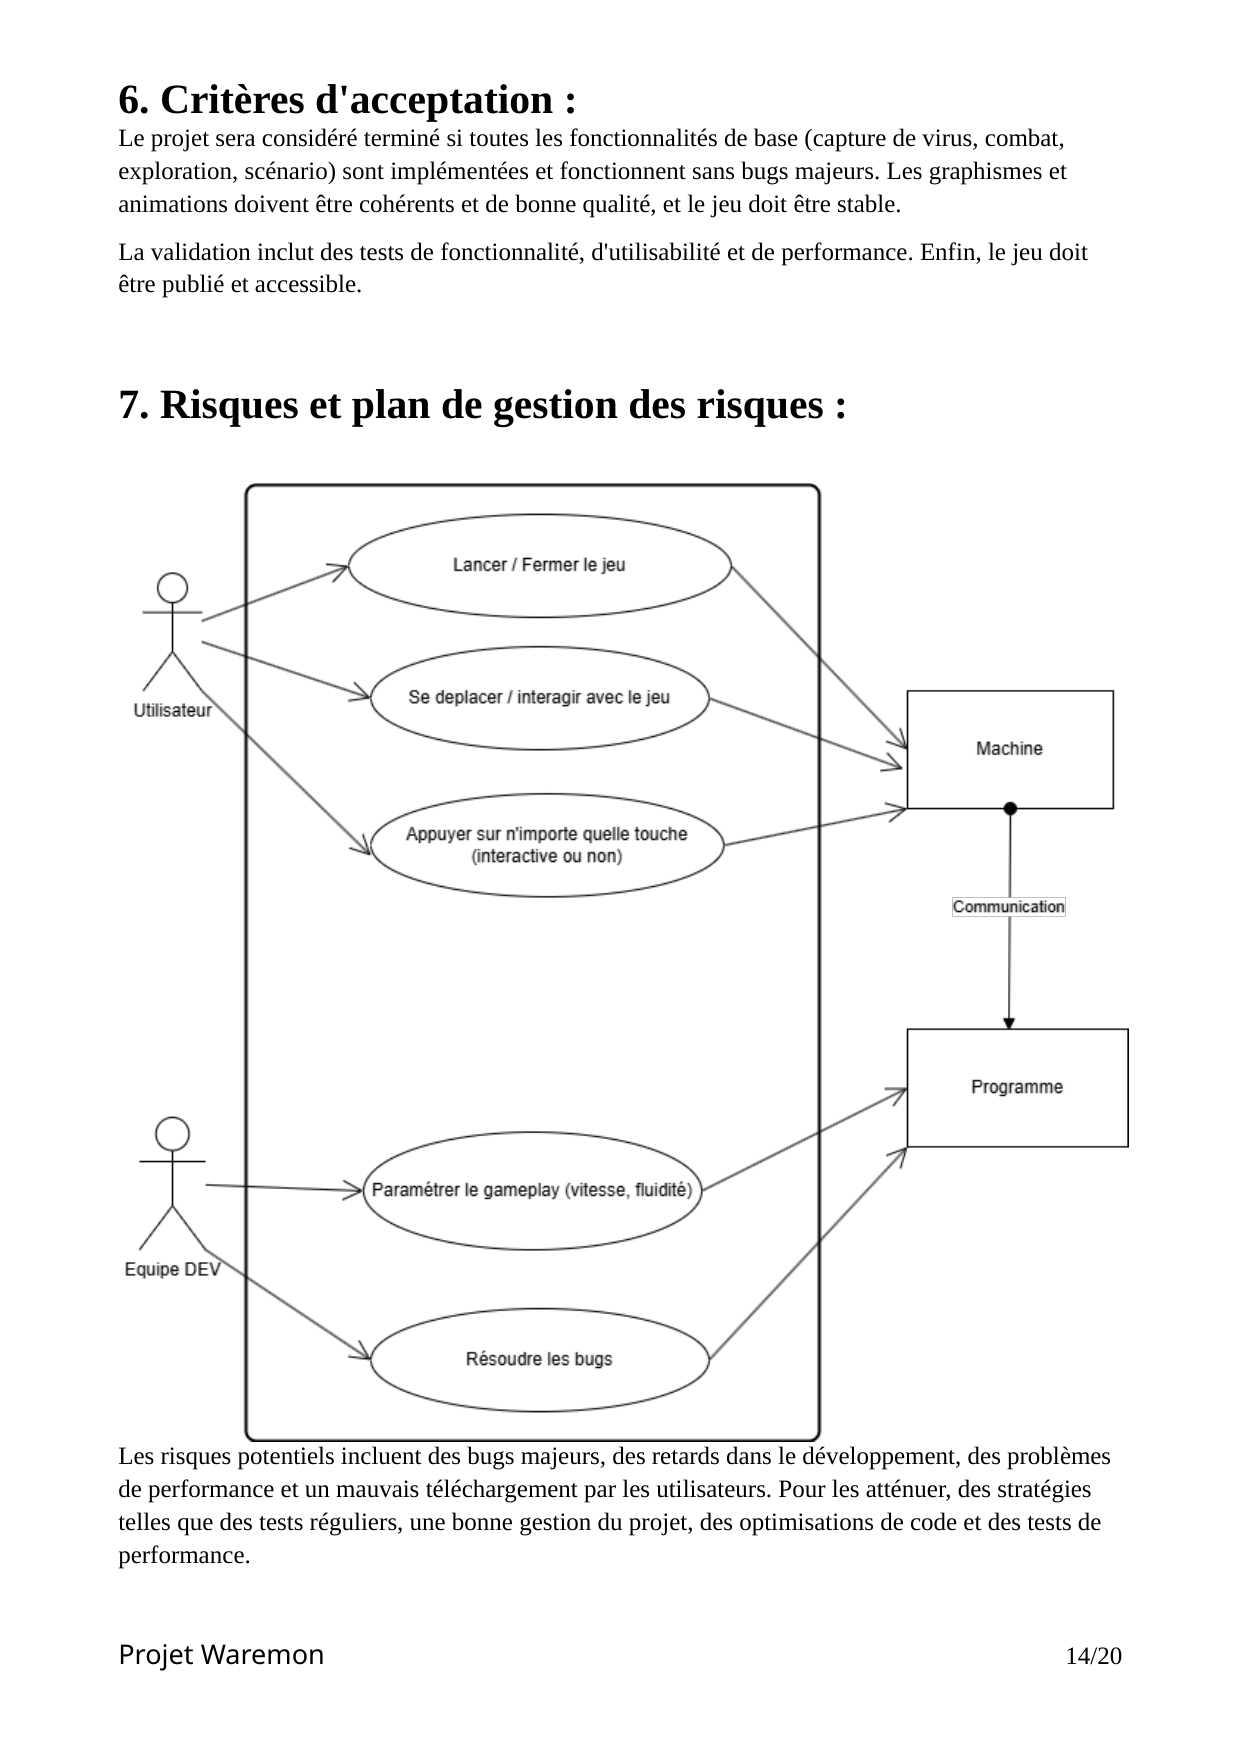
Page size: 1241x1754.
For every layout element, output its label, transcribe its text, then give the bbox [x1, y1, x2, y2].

text La validation inclut des tests de fonctionnalité, d'utilisabilité et de performance. Enfin, le jeu doit être publié et accessible. [118, 237, 1122, 298]
subtitle 6. Critères d'acceptation : [118, 75, 1122, 123]
text Les risques potentiels incluent des bugs majeurs, des retards dans le développement, des problèmes de performance et un mauvais téléchargement par les utilisateurs. Pour les atténuer, des stratégies telles que des tests réguliers, une bonne gestion du projet, des optimisations de code et des tests de performance. [118, 475, 1122, 1569]
picture [125, 483, 1129, 1442]
text Le projet sera considéré terminé si toutes les fonctionnalités de base (capture de virus, combat, exploration, scénario) sont implémentées et fonctionnent sans bugs majeurs. Les graphismes et animations doivent être cohérents et de bonne qualité, et le jeu doit être stable. [118, 123, 1122, 218]
subtitle 7. Risques et plan de gestion des risques : [118, 379, 1122, 427]
